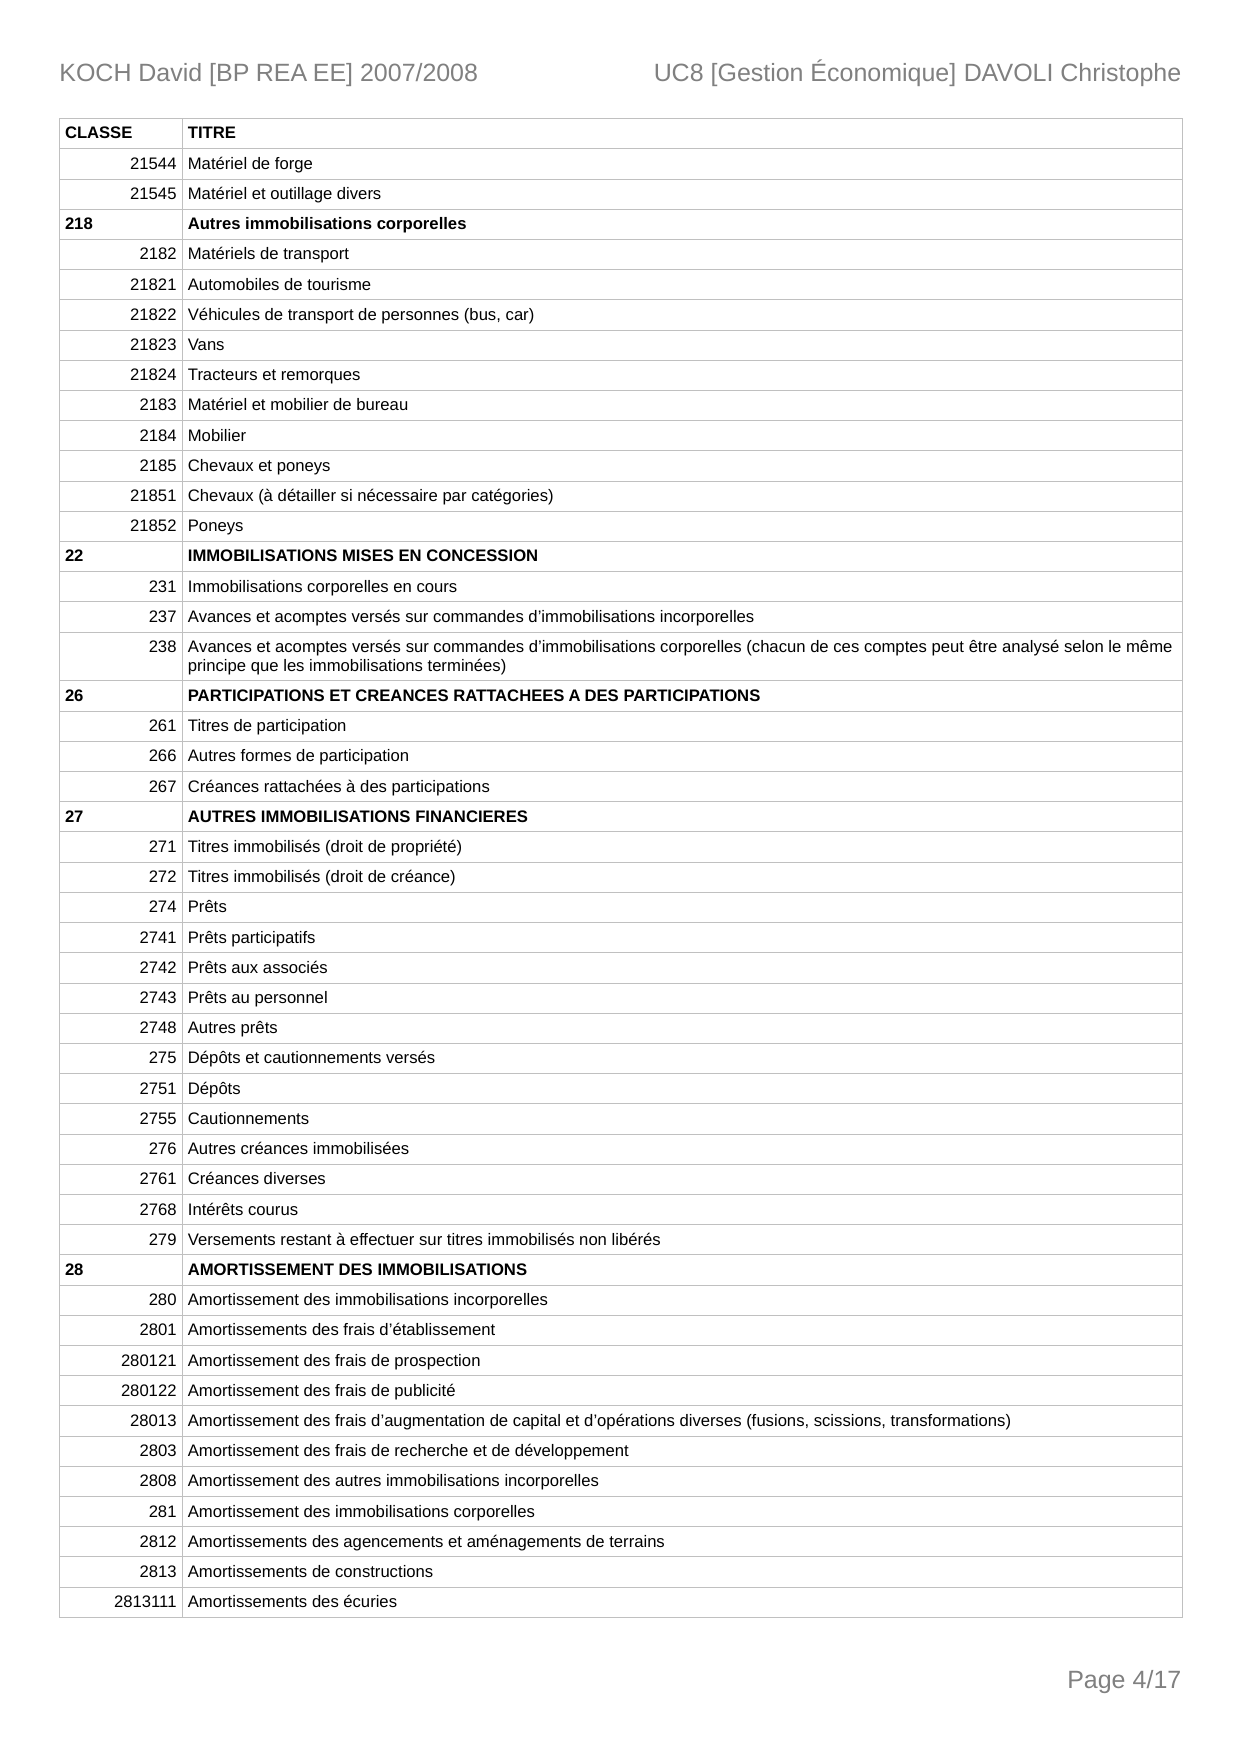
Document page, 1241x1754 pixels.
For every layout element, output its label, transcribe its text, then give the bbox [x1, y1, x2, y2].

table_cell 2182 [60, 240, 182, 269]
table_cell 271 [60, 832, 182, 862]
table_cell Matériel de forge [183, 149, 1182, 178]
table_cell 21821 [60, 270, 182, 299]
table_cell 280121 [60, 1346, 182, 1375]
table_cell Amortissement des frais de prospection [183, 1346, 1182, 1375]
table_cell 2808 [60, 1467, 182, 1496]
table_cell 26 [60, 681, 182, 711]
table_cell Amortissement des frais d’augmentation de capital et d’opérations diverses (fusions, scissions, transformations) [183, 1406, 1182, 1436]
table_cell 27 [60, 802, 182, 831]
table_cell Titres immobilisés (droit de créance) [183, 863, 1182, 892]
table_cell 21545 [60, 180, 182, 209]
table_cell Chevaux (à détailler si nécessaire par catégories) [183, 482, 1182, 511]
table_cell 261 [60, 712, 182, 741]
table_cell 267 [60, 772, 182, 801]
table_cell Dépôts et cautionnements versés [183, 1044, 1182, 1073]
table_cell Autres formes de participation [183, 742, 1182, 771]
table_cell Titres de participation [183, 712, 1182, 741]
table_cell Véhicules de transport de personnes (bus, car) [183, 300, 1182, 329]
table_cell Tracteurs et remorques [183, 361, 1182, 390]
table_cell Versements restant à effectuer sur titres immobilisés non libérés [183, 1225, 1182, 1254]
table_cell Amortissement des frais de recherche et de développement [183, 1437, 1182, 1466]
table_cell 231 [60, 572, 182, 601]
table_cell Amortissement des frais de publicité [183, 1376, 1182, 1405]
table_cell Avances et acomptes versés sur commandes d’immobilisations incorporelles [183, 602, 1182, 632]
table_cell 21851 [60, 482, 182, 511]
table_cell 2751 [60, 1074, 182, 1103]
table_cell AUTRES IMMOBILISATIONS FINANCIERES [183, 802, 1182, 831]
table_cell 237 [60, 602, 182, 632]
table_cell 2741 [60, 923, 182, 952]
table_cell Poneys [183, 512, 1182, 541]
table_cell Matériel et outillage divers [183, 180, 1182, 209]
table_cell 21823 [60, 331, 182, 360]
table_cell Amortissements des écuries [183, 1588, 1182, 1617]
table_cell 275 [60, 1044, 182, 1073]
table_cell IMMOBILISATIONS MISES EN CONCESSION [183, 542, 1182, 571]
table_cell Intérêts courus [183, 1195, 1182, 1224]
table_cell Amortissement des immobilisations corporelles [183, 1497, 1182, 1526]
table_cell 2813 [60, 1557, 182, 1587]
table_cell Prêts aux associés [183, 953, 1182, 982]
table_cell 21824 [60, 361, 182, 390]
table_header TITRE [183, 119, 1182, 148]
table_cell Matériel et mobilier de bureau [183, 391, 1182, 420]
table_cell 2185 [60, 451, 182, 481]
table_cell Cautionnements [183, 1104, 1182, 1133]
table_cell Mobilier [183, 421, 1182, 450]
table_cell Avances et acomptes versés sur commandes d’immobilisations corporelles (chacun de ces comptes peut être analysé selon le même principe que les immobilisations terminées) [183, 633, 1182, 680]
table_header CLASSE [60, 119, 182, 148]
table_cell Titres immobilisés (droit de propriété) [183, 832, 1182, 862]
table_cell 21544 [60, 149, 182, 178]
table_cell 28013 [60, 1406, 182, 1436]
table_cell 2184 [60, 421, 182, 450]
table_cell 2748 [60, 1014, 182, 1043]
table_cell Autres prêts [183, 1014, 1182, 1043]
table_cell 2803 [60, 1437, 182, 1466]
table_cell Amortissements des frais d’établissement [183, 1316, 1182, 1345]
table_cell Autres immobilisations corporelles [183, 210, 1182, 239]
table_cell Matériels de transport [183, 240, 1182, 269]
table_cell 276 [60, 1135, 182, 1164]
table_cell 279 [60, 1225, 182, 1254]
table_cell 2813111 [60, 1588, 182, 1617]
table_cell Amortissements de constructions [183, 1557, 1182, 1587]
table_cell Chevaux et poneys [183, 451, 1182, 481]
table_cell 274 [60, 893, 182, 922]
table_cell Automobiles de tourisme [183, 270, 1182, 299]
table_cell 2755 [60, 1104, 182, 1133]
table_cell 21852 [60, 512, 182, 541]
table_cell Amortissement des immobilisations incorporelles [183, 1286, 1182, 1315]
table_cell Autres créances immobilisées [183, 1135, 1182, 1164]
table_cell 272 [60, 863, 182, 892]
table_cell Amortissement des autres immobilisations incorporelles [183, 1467, 1182, 1496]
table_cell Vans [183, 331, 1182, 360]
table_cell 28 [60, 1255, 182, 1284]
table_cell 280122 [60, 1376, 182, 1405]
table_cell Prêts participatifs [183, 923, 1182, 952]
table_cell 21822 [60, 300, 182, 329]
table_cell 281 [60, 1497, 182, 1526]
table_cell Immobilisations corporelles en cours [183, 572, 1182, 601]
table_cell 218 [60, 210, 182, 239]
table_cell 22 [60, 542, 182, 571]
table_cell Créances diverses [183, 1165, 1182, 1194]
table_cell 2801 [60, 1316, 182, 1345]
table_cell 238 [60, 633, 182, 680]
table_cell Prêts [183, 893, 1182, 922]
table_cell Créances rattachées à des participations [183, 772, 1182, 801]
table_cell 2761 [60, 1165, 182, 1194]
table_cell Amortissements des agencements et aménagements de terrains [183, 1527, 1182, 1556]
table_cell 280 [60, 1286, 182, 1315]
table_cell 266 [60, 742, 182, 771]
table_cell 2768 [60, 1195, 182, 1224]
table_cell 2183 [60, 391, 182, 420]
table_cell AMORTISSEMENT DES IMMOBILISATIONS [183, 1255, 1182, 1284]
table_cell PARTICIPATIONS ET CREANCES RATTACHEES A DES PARTICIPATIONS [183, 681, 1182, 711]
table_cell 2812 [60, 1527, 182, 1556]
table_cell Prêts au personnel [183, 984, 1182, 1013]
table_cell Dépôts [183, 1074, 1182, 1103]
table_cell 2742 [60, 953, 182, 982]
table_cell 2743 [60, 984, 182, 1013]
